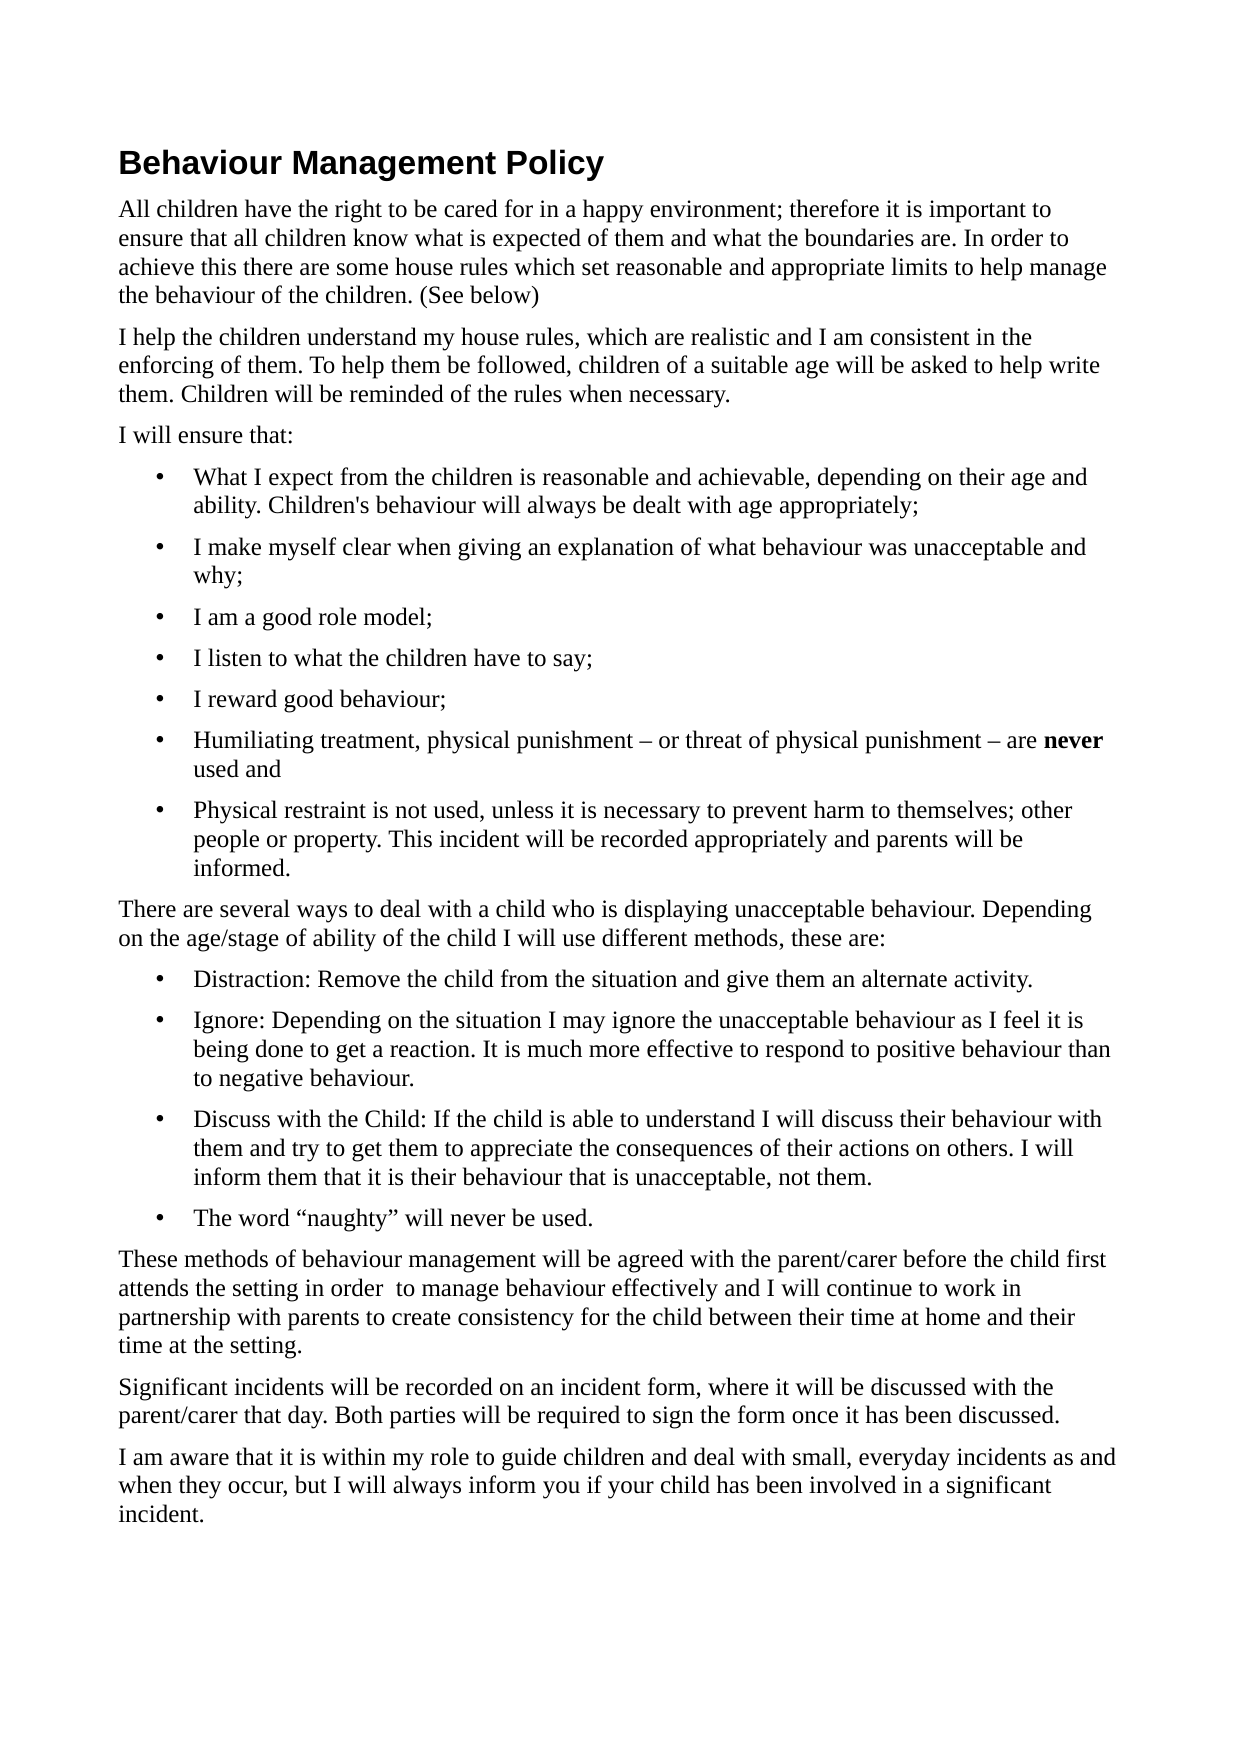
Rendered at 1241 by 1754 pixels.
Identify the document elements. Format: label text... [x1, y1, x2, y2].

list I am a good role model; [156, 602, 1122, 631]
list Physical restraint is not used, unless it is necessary to prevent harm to themselves; other people or property. This incident will be recorded appropriately and parents will be informed. [156, 796, 1122, 882]
text There are several ways to deal with a child who is displaying unacceptable behaviour. Depending on the age/stage of ability of the child I will use different methods, these are: [118, 894, 1122, 952]
text I will ensure that: [118, 421, 1122, 449]
list Discuss with the Child: If the child is able to understand I will discuss their behaviour with them and try to get them to appreciate the consequences of their actions on others. I will inform them that it is their behaviour that is unacceptable, not them. [156, 1104, 1122, 1191]
list I make myself clear when giving an explanation of what behaviour was unacceptable and why; [156, 532, 1122, 589]
list Humiliating treatment, physical punishment – or threat of physical punishment – are never used and [156, 726, 1122, 783]
text I am aware that it is within my role to guide children and deal with small, everyday incidents as and when they occur, but I will always inform you if your child has been involved in a significant incident. [118, 1442, 1122, 1528]
list What I expect from the children is reasonable and achievable, depending on their age and ability. Children's behaviour will always be dealt with age appropriately; [156, 462, 1122, 519]
text I help the children understand my house rules, which are realistic and I am consistent in the enforcing of them. To help them be followed, children of a suitable age will be asked to help write them. Children will be reminded of the rules when necessary. [118, 322, 1122, 408]
subtitle Behaviour Management Policy [118, 143, 1122, 182]
list Ignore: Depending on the situation I may ignore the unacceptable behaviour as I feel it is being done to get a reaction. It is much more effective to respond to positive behaviour than to negative behaviour. [156, 1006, 1122, 1092]
list I listen to what the children have to say; [156, 643, 1122, 672]
list The word “naughty” will never be used. [156, 1203, 1122, 1232]
text These methods of behaviour management will be agreed with the parent/carer before the child first attends the setting in order to manage behaviour effectively and I will continue to work in partnership with parents to create consistency for the child between their time at home and their time at the setting. [118, 1244, 1122, 1359]
list Distraction: Remove the child from the situation and give them an alternate activity. [156, 964, 1122, 993]
text Significant incidents will be recorded on an incident form, where it will be discussed with the parent/carer that day. Both parties will be required to sign the form once it has been discussed. [118, 1372, 1122, 1429]
list I reward good behaviour; [156, 684, 1122, 713]
text All children have the right to be cared for in a happy environment; therefore it is important to ensure that all children know what is expected of them and what the boundaries are. In order to achieve this there are some house rules which set reasonable and appropriate limits to help manage the behaviour of the children. (See below) [118, 194, 1122, 309]
